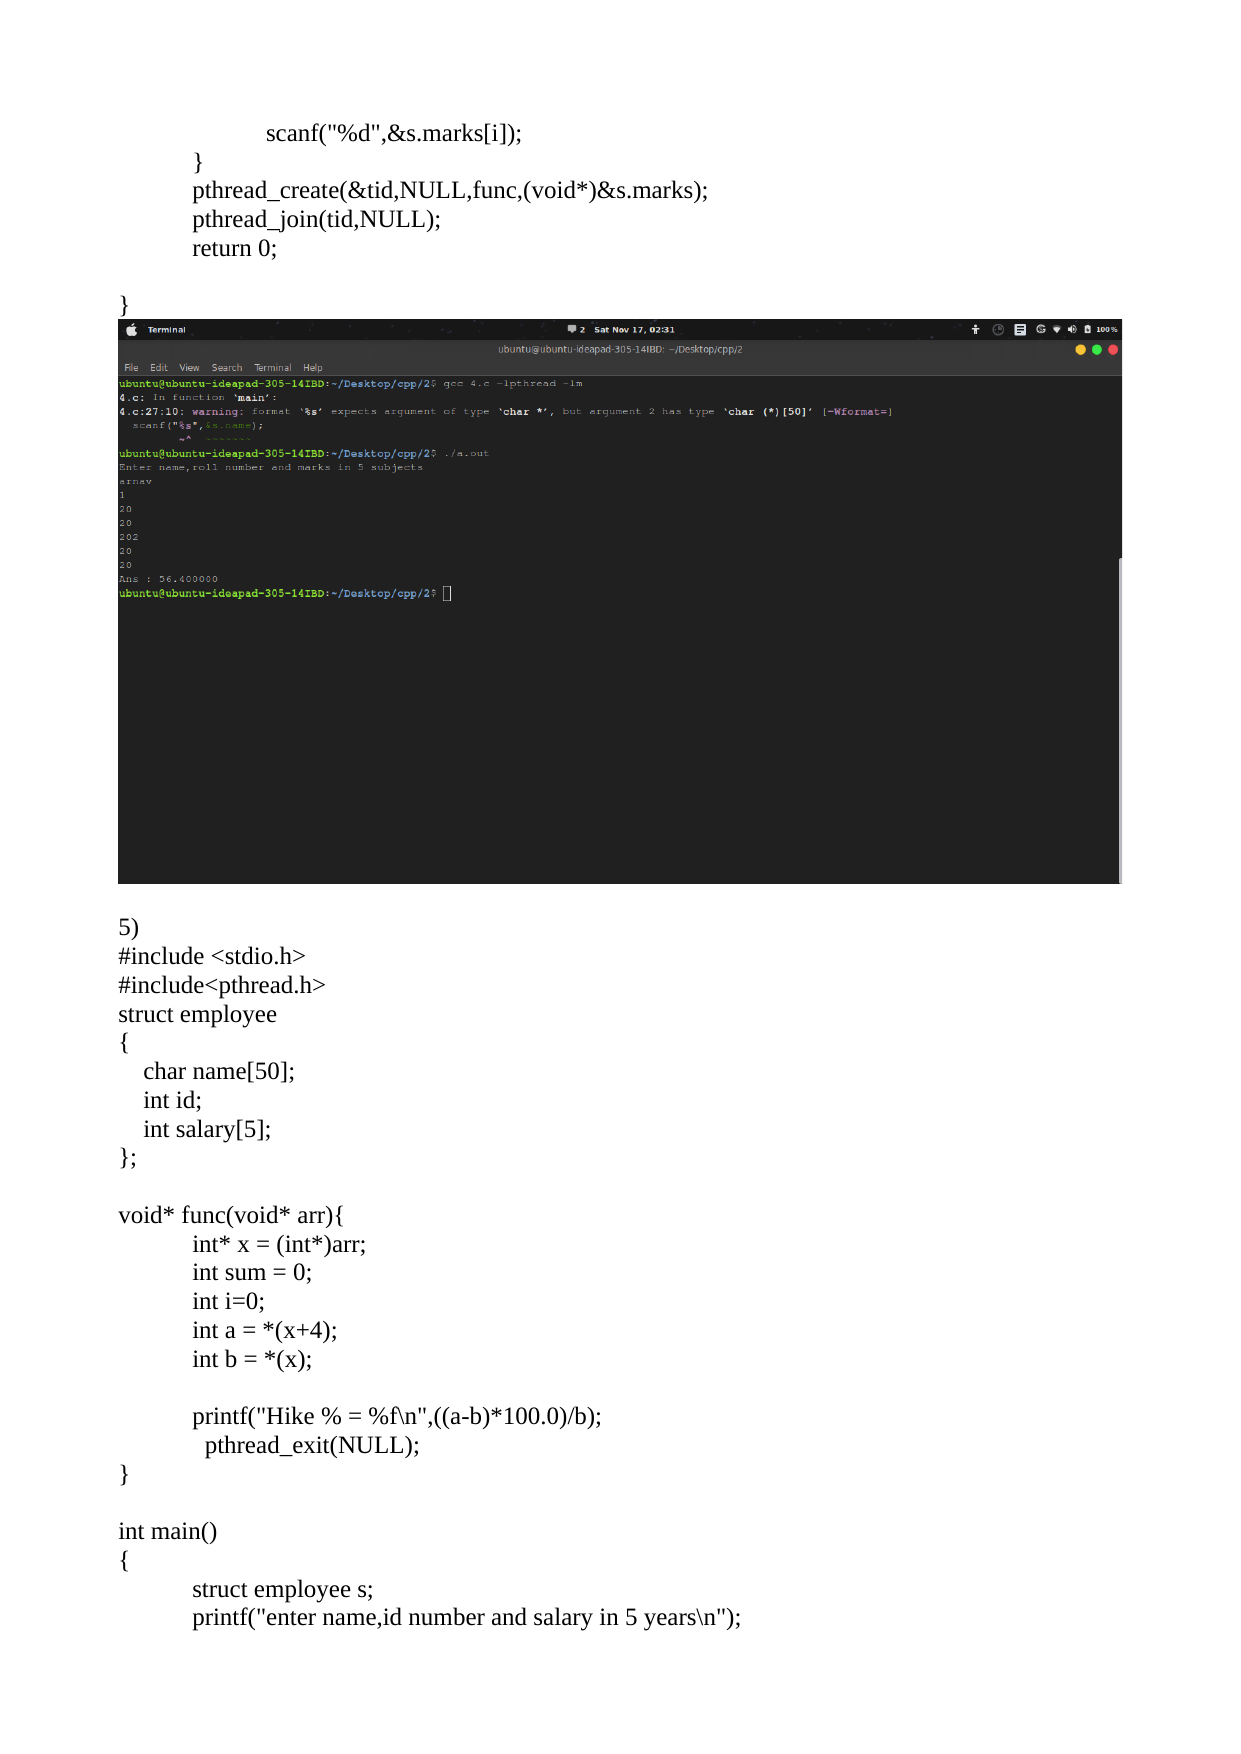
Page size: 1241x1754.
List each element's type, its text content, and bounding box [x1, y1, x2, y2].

text struct employee s; [118, 1574, 1122, 1602]
text scanf("%d",&s.marks[i]); [118, 118, 1122, 147]
text #include <stdio.h> [118, 941, 1122, 970]
text return 0; [118, 233, 1122, 262]
text int* x = (int*)arr; [118, 1229, 1122, 1257]
text 5) [118, 912, 1122, 941]
text pthread_create(&tid,NULL,func,(void*)&s.marks); [118, 176, 1122, 204]
text int a = *(x+4); [118, 1315, 1122, 1344]
text #include<pthread.h> [118, 970, 1122, 999]
text char name[50]; [118, 1056, 1122, 1085]
text int i=0; [118, 1286, 1122, 1315]
text } [118, 291, 1122, 319]
text } [118, 147, 1122, 176]
text printf("enter name,id number and salary in 5 years\n"); [118, 1602, 1122, 1631]
text int sum = 0; [118, 1257, 1122, 1286]
text int b = *(x); [118, 1344, 1122, 1372]
text void* func(void* arr){ [118, 1200, 1122, 1229]
text }; [118, 1142, 1122, 1171]
text int id; [118, 1085, 1122, 1114]
text int main() [118, 1516, 1122, 1545]
text int salary[5]; [118, 1114, 1122, 1142]
text printf("Hike % = %f\n",((a-b)*100.0)/b); [118, 1401, 1122, 1430]
text pthread_join(tid,NULL); [118, 204, 1122, 233]
text pthread_exit(NULL); [118, 1430, 1122, 1459]
text { [118, 1545, 1122, 1574]
text } [118, 1459, 1122, 1487]
text { [118, 1027, 1122, 1056]
picture [118, 319, 1123, 884]
text struct employee [118, 999, 1122, 1027]
